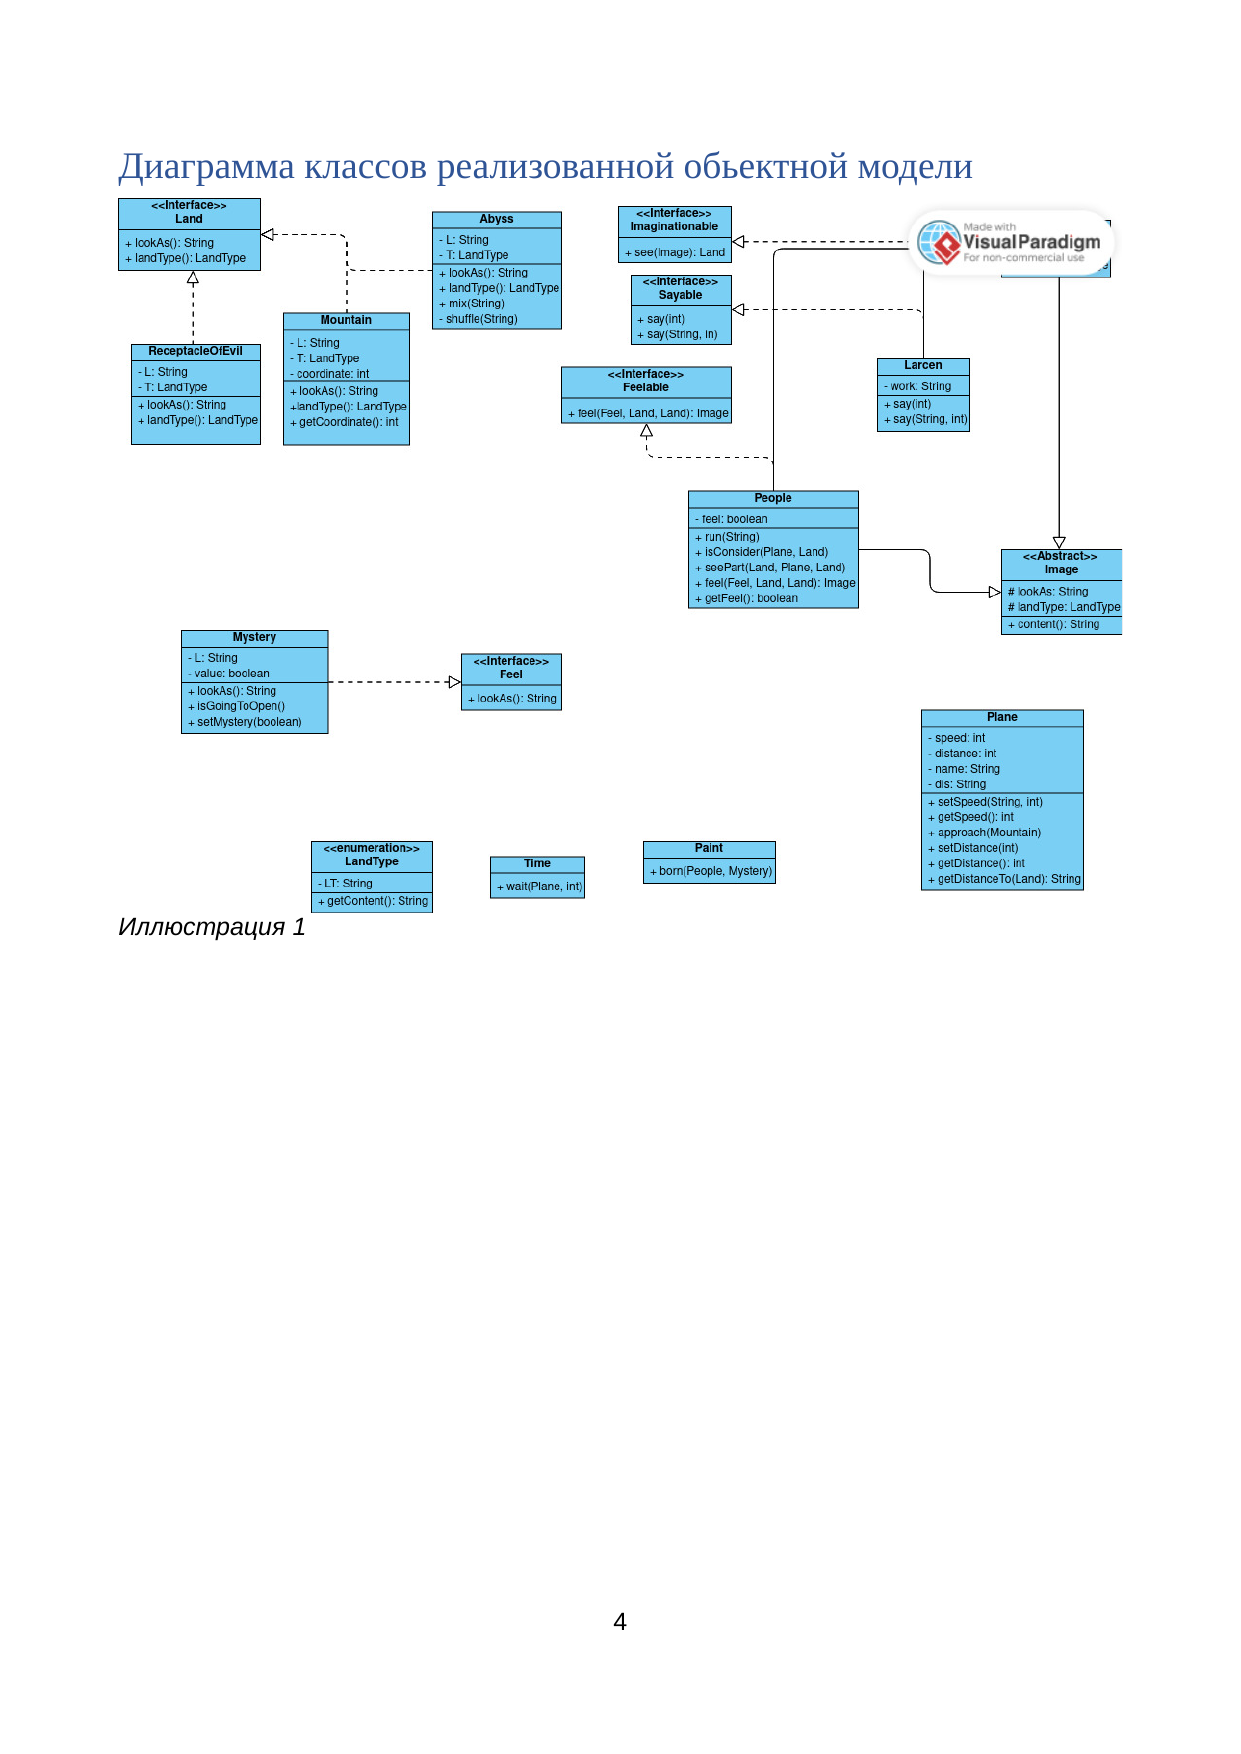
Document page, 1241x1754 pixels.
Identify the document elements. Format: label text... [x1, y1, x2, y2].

picture [118, 198, 1123, 913]
text Иллюстрация 1 [118, 913, 1122, 941]
subtitle Диаграмма классов реализованной обьектной модели [118, 143, 1122, 186]
